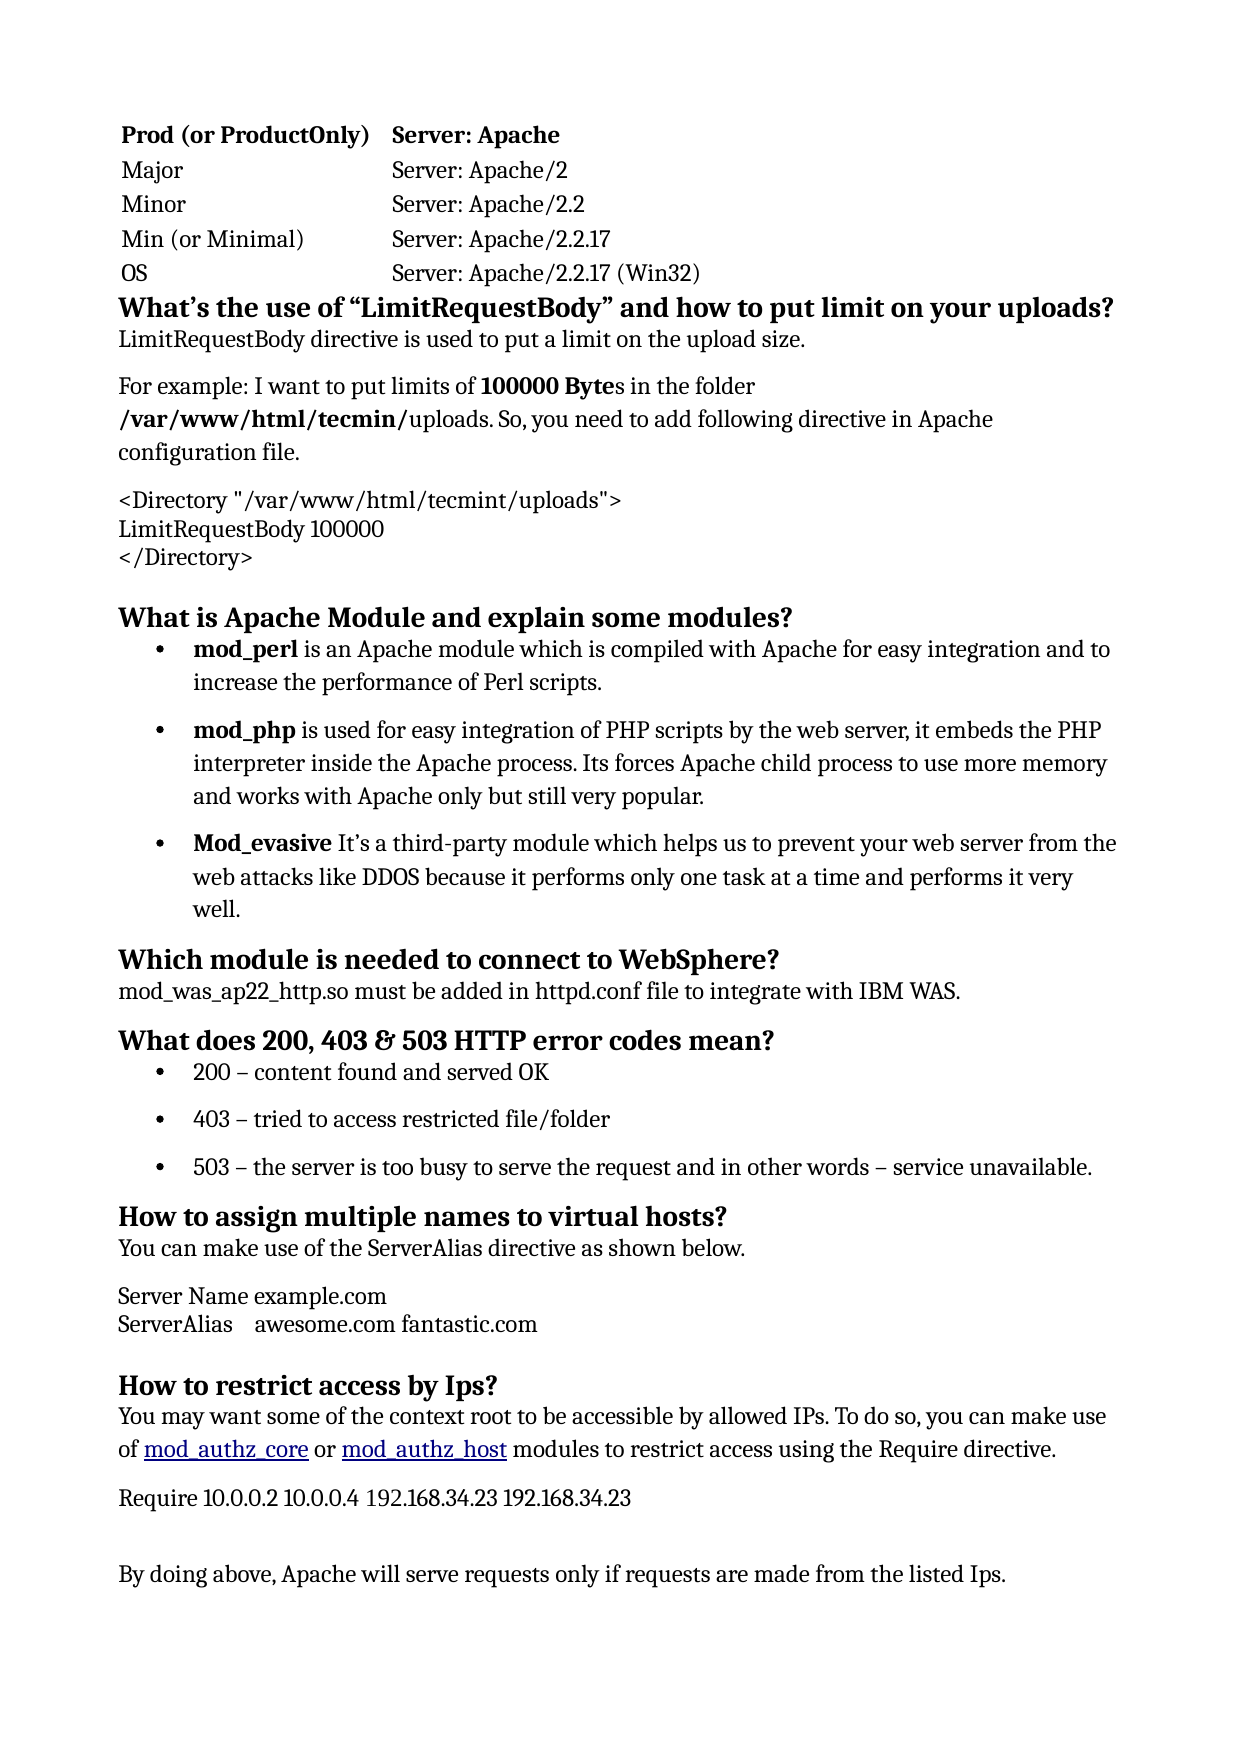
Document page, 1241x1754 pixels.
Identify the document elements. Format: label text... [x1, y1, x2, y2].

subtitle How to restrict access by Ips? [118, 1369, 1122, 1402]
table_cell OS [118, 256, 389, 291]
table_cell Minor [118, 187, 389, 222]
text Require 10.0.0.2 10.0.0.4 192.168.34.23 192.168.34.23 [118, 1483, 1122, 1512]
subtitle How to assign multiple names to virtual hosts? [118, 1201, 1122, 1234]
subtitle What is Apache Module and explain some modules? [118, 602, 1122, 635]
list mod_php is used for easy integration of PHP scripts by the web server, it embeds the PHP interpreter inside the Apache process. Its forces Apache child process to use more memory and works with Apache only but still very popular. [156, 716, 1122, 811]
text By doing above, Apache will serve requests only if requests are made from the listed Ips. [118, 1560, 1122, 1589]
table_cell Server: Apache/2.2 [390, 187, 838, 222]
list 503 – the server is too busy to serve the request and in other words – service unavailable. [156, 1153, 1122, 1182]
subtitle What’s the use of “LimitRequestBody” and how to put limit on your uploads? [118, 291, 1122, 324]
text LimitRequestBody 100000 [118, 514, 1122, 543]
list Mod_evasive It’s a third-party module which helps us to prevent your web server from the web attacks like DDOS because it performs only one task at a time and performs it very well. [156, 829, 1122, 924]
text You can make use of the ServerAlias directive as shown below. [118, 1234, 1122, 1263]
table_cell Server: Apache [390, 118, 838, 153]
list mod_perl is an Apache module which is compiled with Apache for easy integration and to increase the performance of Perl scripts. [156, 635, 1122, 697]
list 200 – content found and served OK [156, 1058, 1122, 1086]
text mod_was_ap22_http.so must be added in httpd.conf file to integrate with IBM WAS. [118, 977, 1122, 1005]
text For example: I want to put limits of 100000 Bytes in the folder /var/www/html/tecmin/uploads. So, you need to add following directive in Apache configuration file. [118, 372, 1122, 467]
text </Directory> [118, 543, 1122, 572]
table_cell Major [118, 153, 389, 187]
subtitle Which module is needed to connect to WebSphere? [118, 943, 1122, 977]
subtitle What does 200, 403 & 503 HTTP error codes mean? [118, 1024, 1122, 1058]
text LimitRequestBody directive is used to put a limit on the upload size. [118, 324, 1122, 353]
table_cell Server: Apache/2 [390, 153, 838, 187]
table_cell Min (or Minimal) [118, 222, 389, 256]
text ServerAlias awesome.com fantastic.com [118, 1310, 1122, 1339]
table_cell Server: Apache/2.2.17 [390, 222, 838, 256]
table_cell Prod (or ProductOnly) [118, 118, 389, 153]
list 403 – tried to access restricted file/folder [156, 1105, 1122, 1134]
text <Directory "/var/www/html/tecmint/uploads"> [118, 486, 1122, 514]
text You may want some of the context root to be accessible by allowed IPs. To do so, you can make use of mod_authz_core or mod_authz_host modules to restrict access using the Require directive. [118, 1402, 1122, 1464]
table_cell Server: Apache/2.2.17 (Win32) [390, 256, 838, 291]
text Server Name example.com [118, 1282, 1122, 1310]
